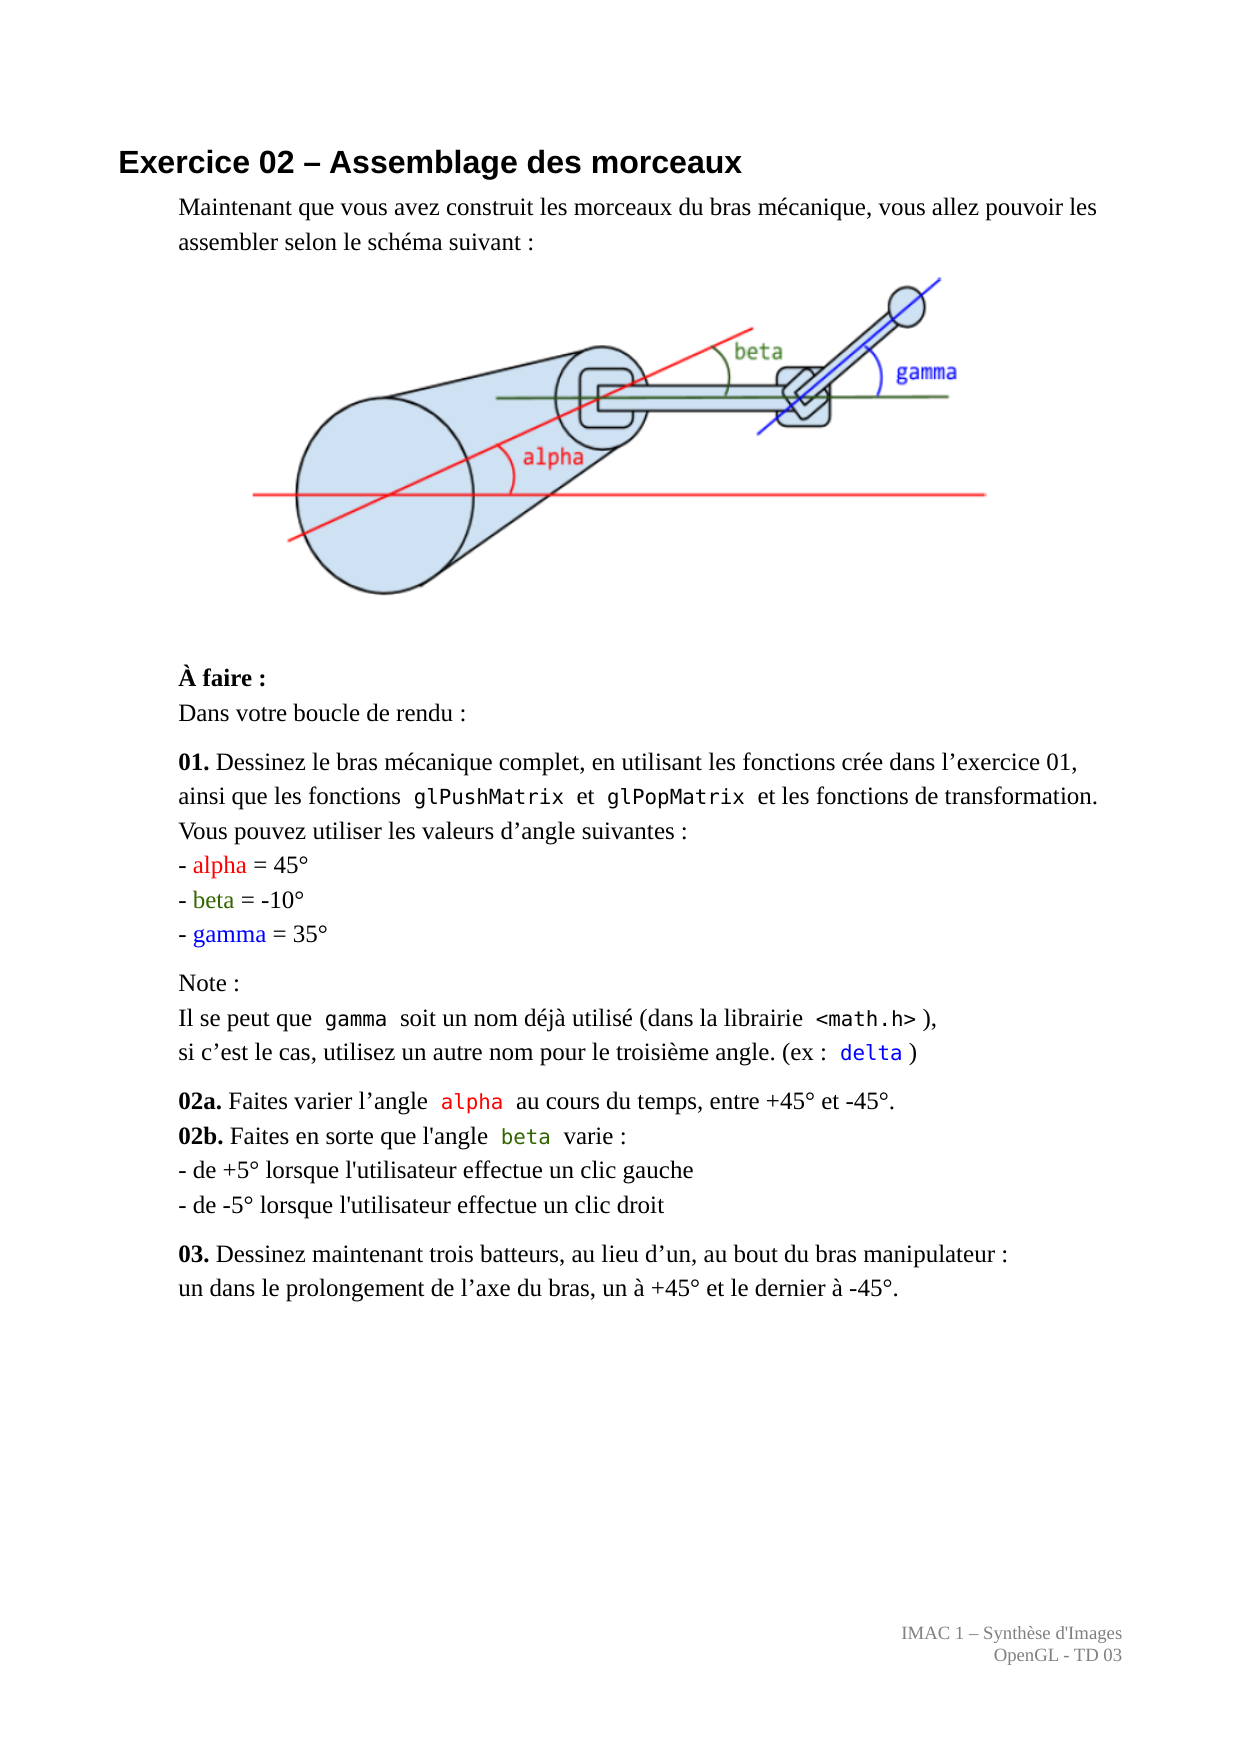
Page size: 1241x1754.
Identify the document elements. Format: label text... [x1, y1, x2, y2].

text 01. Dessinez le bras mécanique complet, en utilisant les fonctions crée dans l’exercice 01, ainsi que les fonctions glPushMatrix et glPopMatrix et les fonctions de transformation. Vous pouvez utiliser les valeurs d’angle suivantes : - alpha = 45° - beta = -10° - gamma = 35° [178, 747, 1122, 948]
subtitle Exercice 02 – Assemblage des morceaux [118, 143, 1122, 180]
text 02a. Faites varier l’angle alpha au cours du temps, entre +45° et -45°. 02b. Faites en sorte que l'angle beta varie : - de +5° lorsque l'utilisateur effectue un clic gauche - de -5° lorsque l'utilisateur effectue un clic droit [178, 1086, 1122, 1218]
text Note : Il se peut que gamma soit un nom déjà utilisé (dans la librairie <math.h> ), si c’est le cas, utilisez un autre nom pour le troisième angle. (ex : delta ) [178, 968, 1122, 1066]
text Maintenant que vous avez construit les morceaux du bras mécanique, vous allez pouvoir les assembler selon le schéma suivant : [178, 192, 1122, 256]
text 03. Dessinez maintenant trois batteurs, au lieu d’un, au bout du bras manipulateur : un dans le prolongement de l’axe du bras, un à +45° et le dernier à -45°. [178, 1239, 1122, 1302]
picture [252, 276, 988, 609]
text À faire : Dans votre boucle de rendu : [178, 663, 1122, 727]
